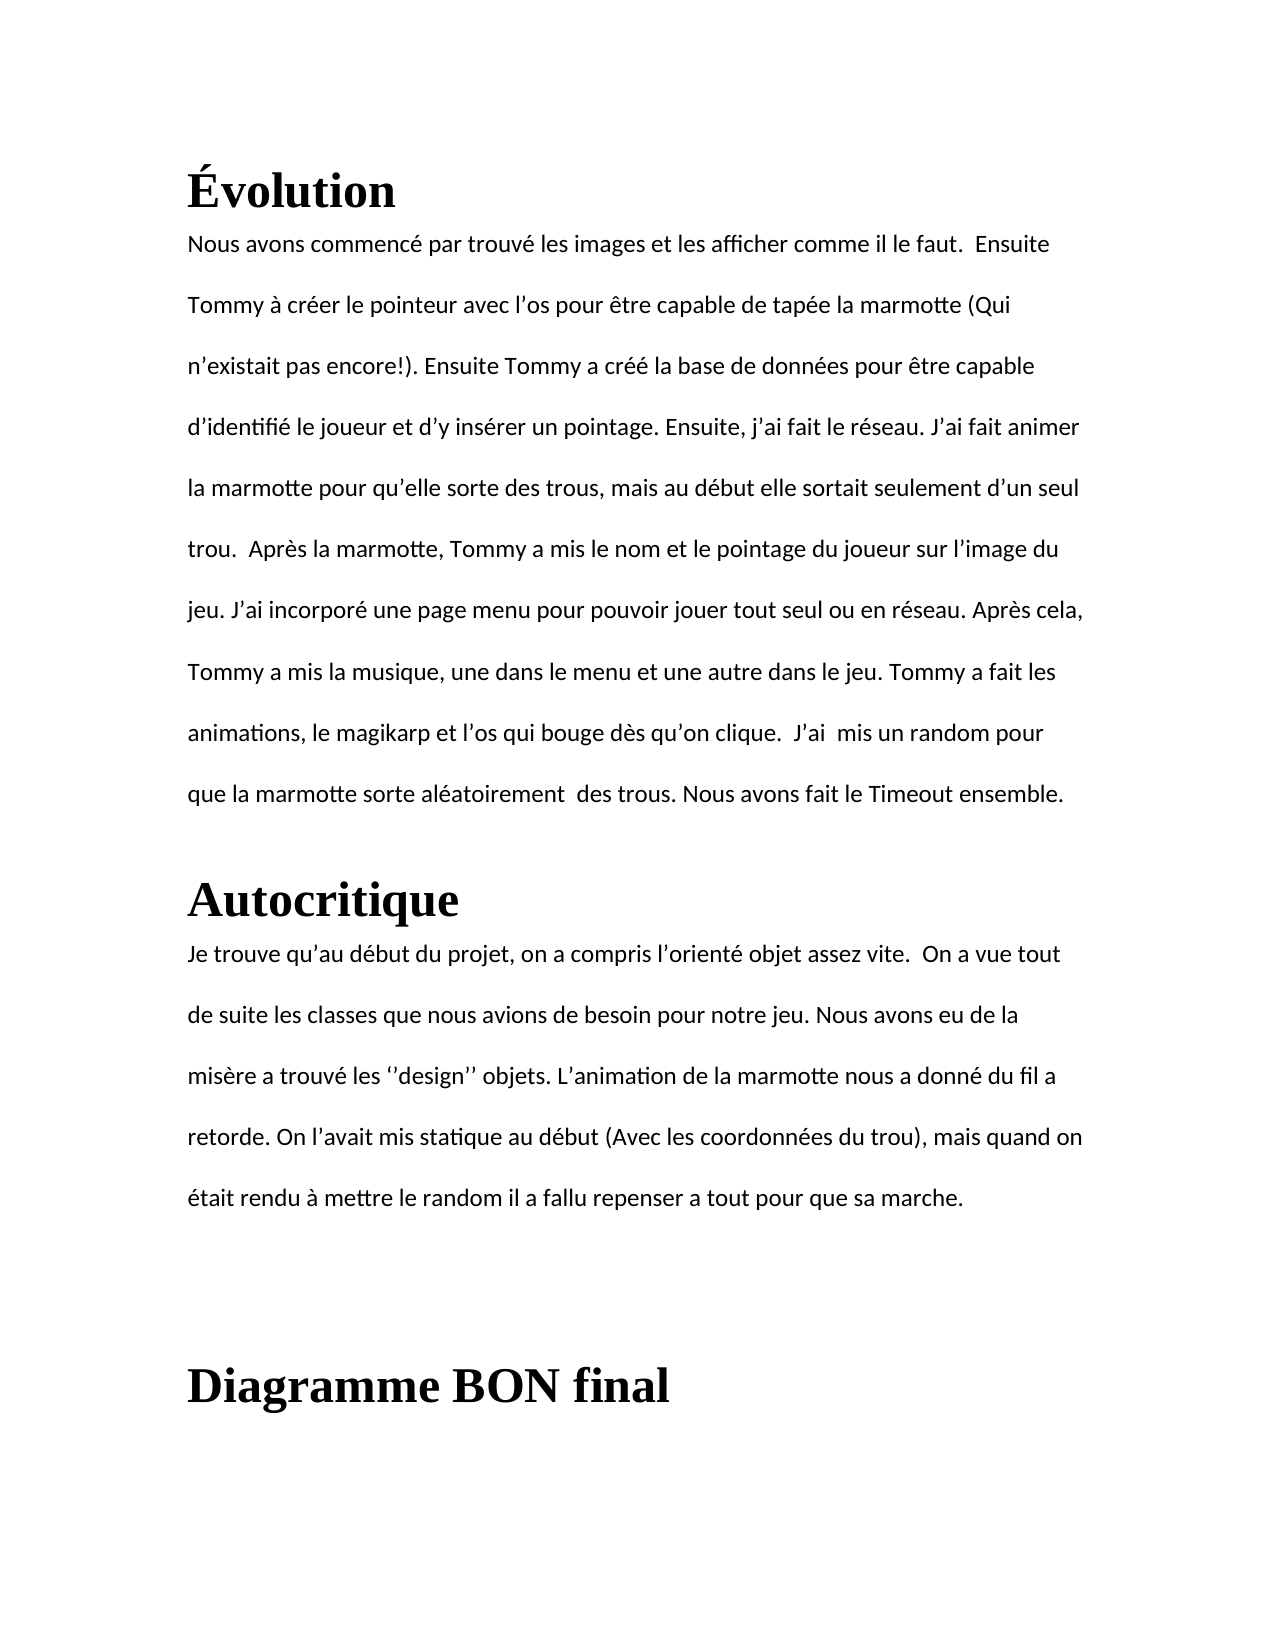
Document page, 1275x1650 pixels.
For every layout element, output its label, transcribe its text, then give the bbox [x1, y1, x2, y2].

text Je trouve qu’au début du projet, on a compris l’orienté objet assez vite. On a vue tout de suite les classes que nous avions de besoin pour notre jeu. Nous avons eu de la misère a trouvé les ‘’design’’ objets. L’animation de la marmotte nous a donné du fil a retorde. On l’avait mis statique au début (Avec les coordonnées du trou), mais quand on était rendu à mettre le random il a fallu repenser a tout pour que sa marche. [187, 938, 1087, 1213]
text Nous avons commencé par trouvé les images et les afficher comme il le faut. Ensuite Tommy à créer le pointeur avec l’os pour être capable de tapée la marmotte (Qui n’existait pas encore!). Ensuite Tommy a créé la base de données pour être capable d’identifié le joueur et d’y insérer un pointage. Ensuite, j’ai fait le réseau. J’ai fait animer la marmotte pour qu’elle sorte des trous, mais au début elle sortait seulement d’un seul trou. Après la marmotte, Tommy a mis le nom et le pointage du joueur sur l’image du jeu. J’ai incorporé une page menu pour pouvoir jouer tout seul ou en réseau. Après cela, Tommy a mis la musique, une dans le menu et une autre dans le jeu. Tommy a fait les animations, le magikarp et l’os qui bouge dès qu’on clique. J’ai mis un random pour que la marmotte sorte aléatoirement des trous. Nous avons fait le Timeout ensemble. [187, 228, 1087, 808]
subtitle Autocritique [187, 870, 1087, 927]
subtitle Évolution [187, 160, 1087, 218]
subtitle Diagramme BON final [187, 1356, 1087, 1414]
